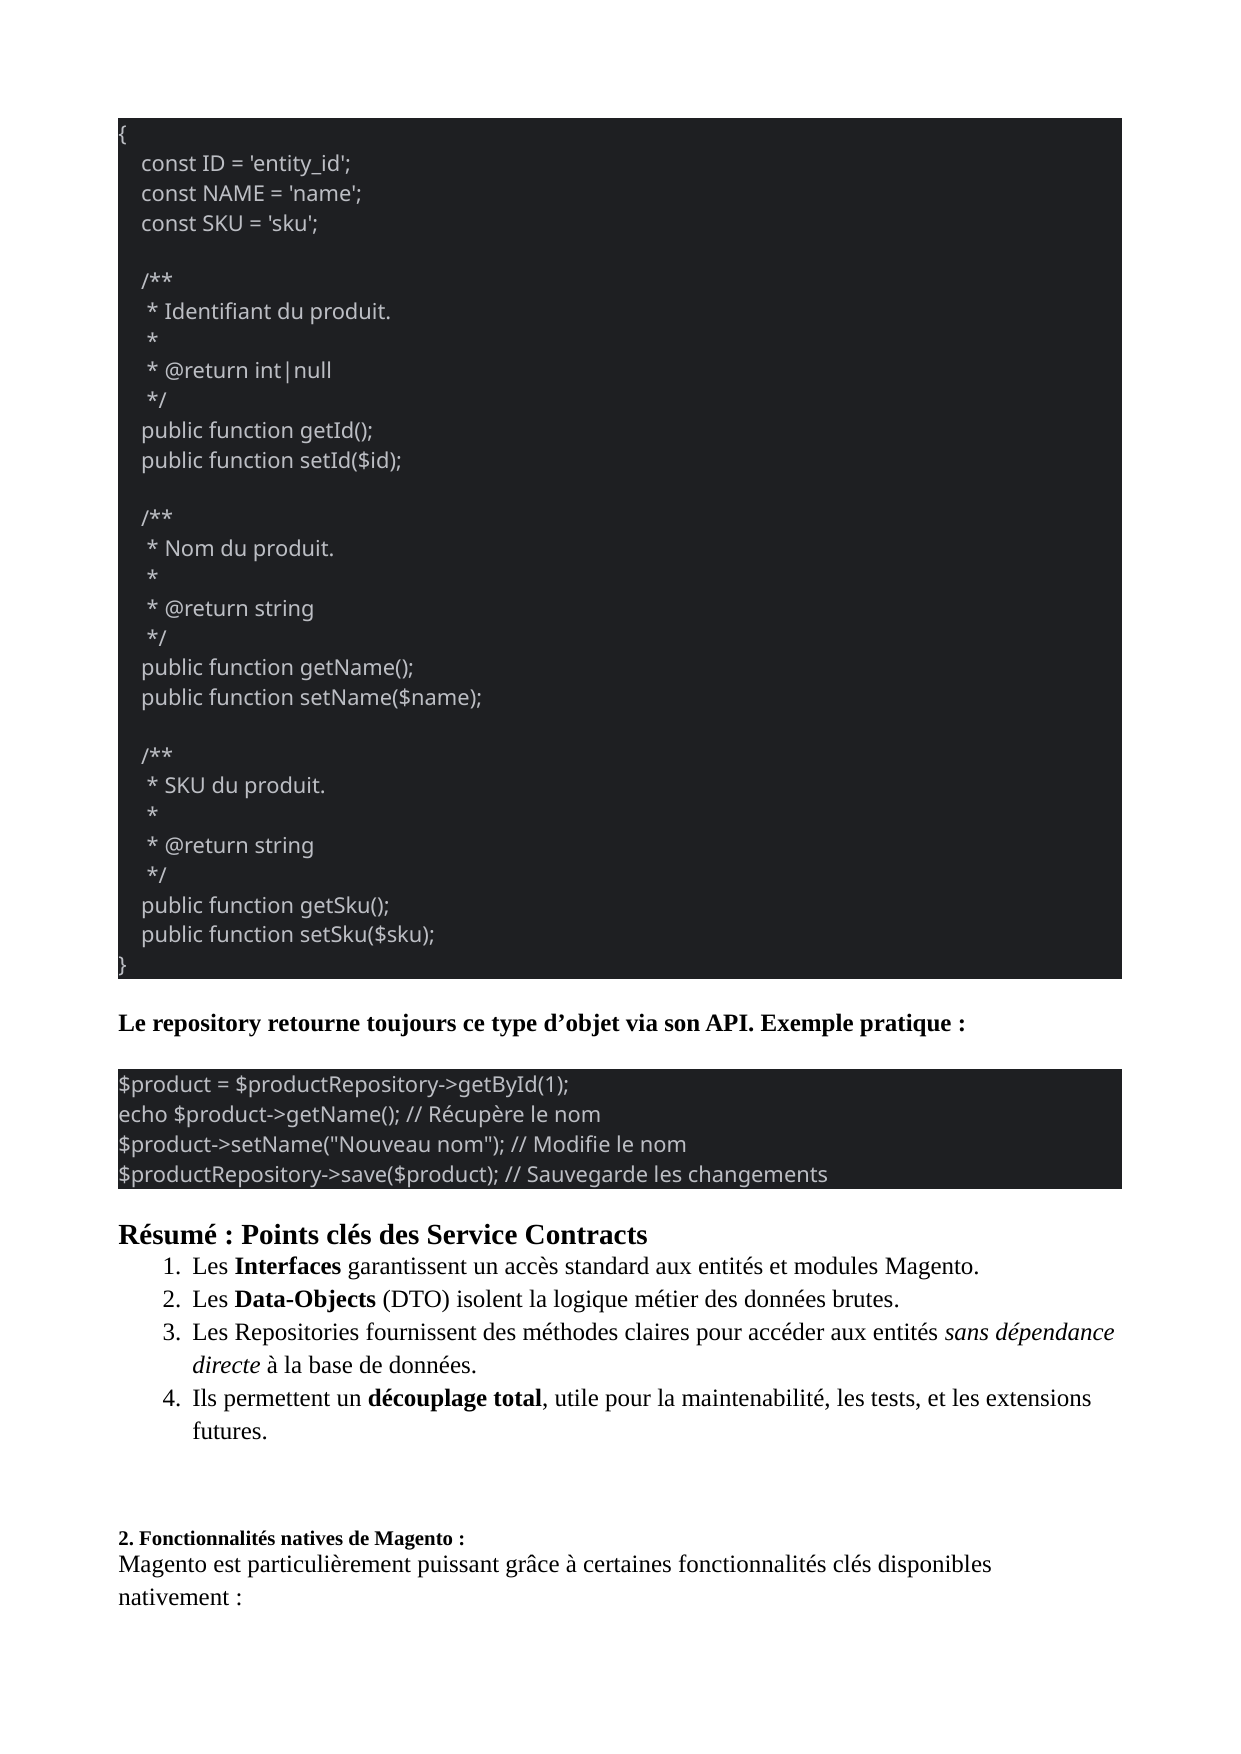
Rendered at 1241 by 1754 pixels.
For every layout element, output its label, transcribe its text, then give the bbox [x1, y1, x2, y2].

list Ils permettent un découplage total, utile pour la maintenabilité, les tests, et les extensions futures. [162, 1383, 1122, 1445]
text $product = $productRepository->getById(1); echo $product->getName(); // Récupère le nom $product->setName("Nouveau nom"); // Modifie le nom $productRepository->save($product); // Sauvegarde les changements [118, 1069, 1122, 1189]
list Les Data-Objects (DTO) isolent la logique métier des données brutes. [162, 1284, 1122, 1313]
subtitle 2. Fonctionnalités natives de Magento : [118, 1525, 1122, 1549]
list Les Repositories fournissent des méthodes claires pour accéder aux entités sans dépendance directe à la base de données. [162, 1317, 1122, 1379]
list Les Interfaces garantissent un accès standard aux entités et modules Magento. [162, 1251, 1122, 1280]
text { const ID = 'entity_id'; const NAME = 'name'; const SKU = 'sku'; /** * Identifiant du produit. * * @return int|null */ public function getId(); public function setId($id); /** * Nom du produit. * * @return string */ public function getName(); public function setName($name); /** * SKU du produit. * * @return string */ public function getSku(); public function setSku($sku); } [118, 118, 1122, 979]
subtitle Résumé : Points clés des Service Contracts [118, 1217, 1122, 1251]
text Magento est particulièrement puissant grâce à certaines fonctionnalités clés disponibles nativement : [118, 1549, 1122, 1611]
text Le repository retourne toujours ce type d’objet via son API. Exemple pratique : [118, 1008, 1122, 1036]
